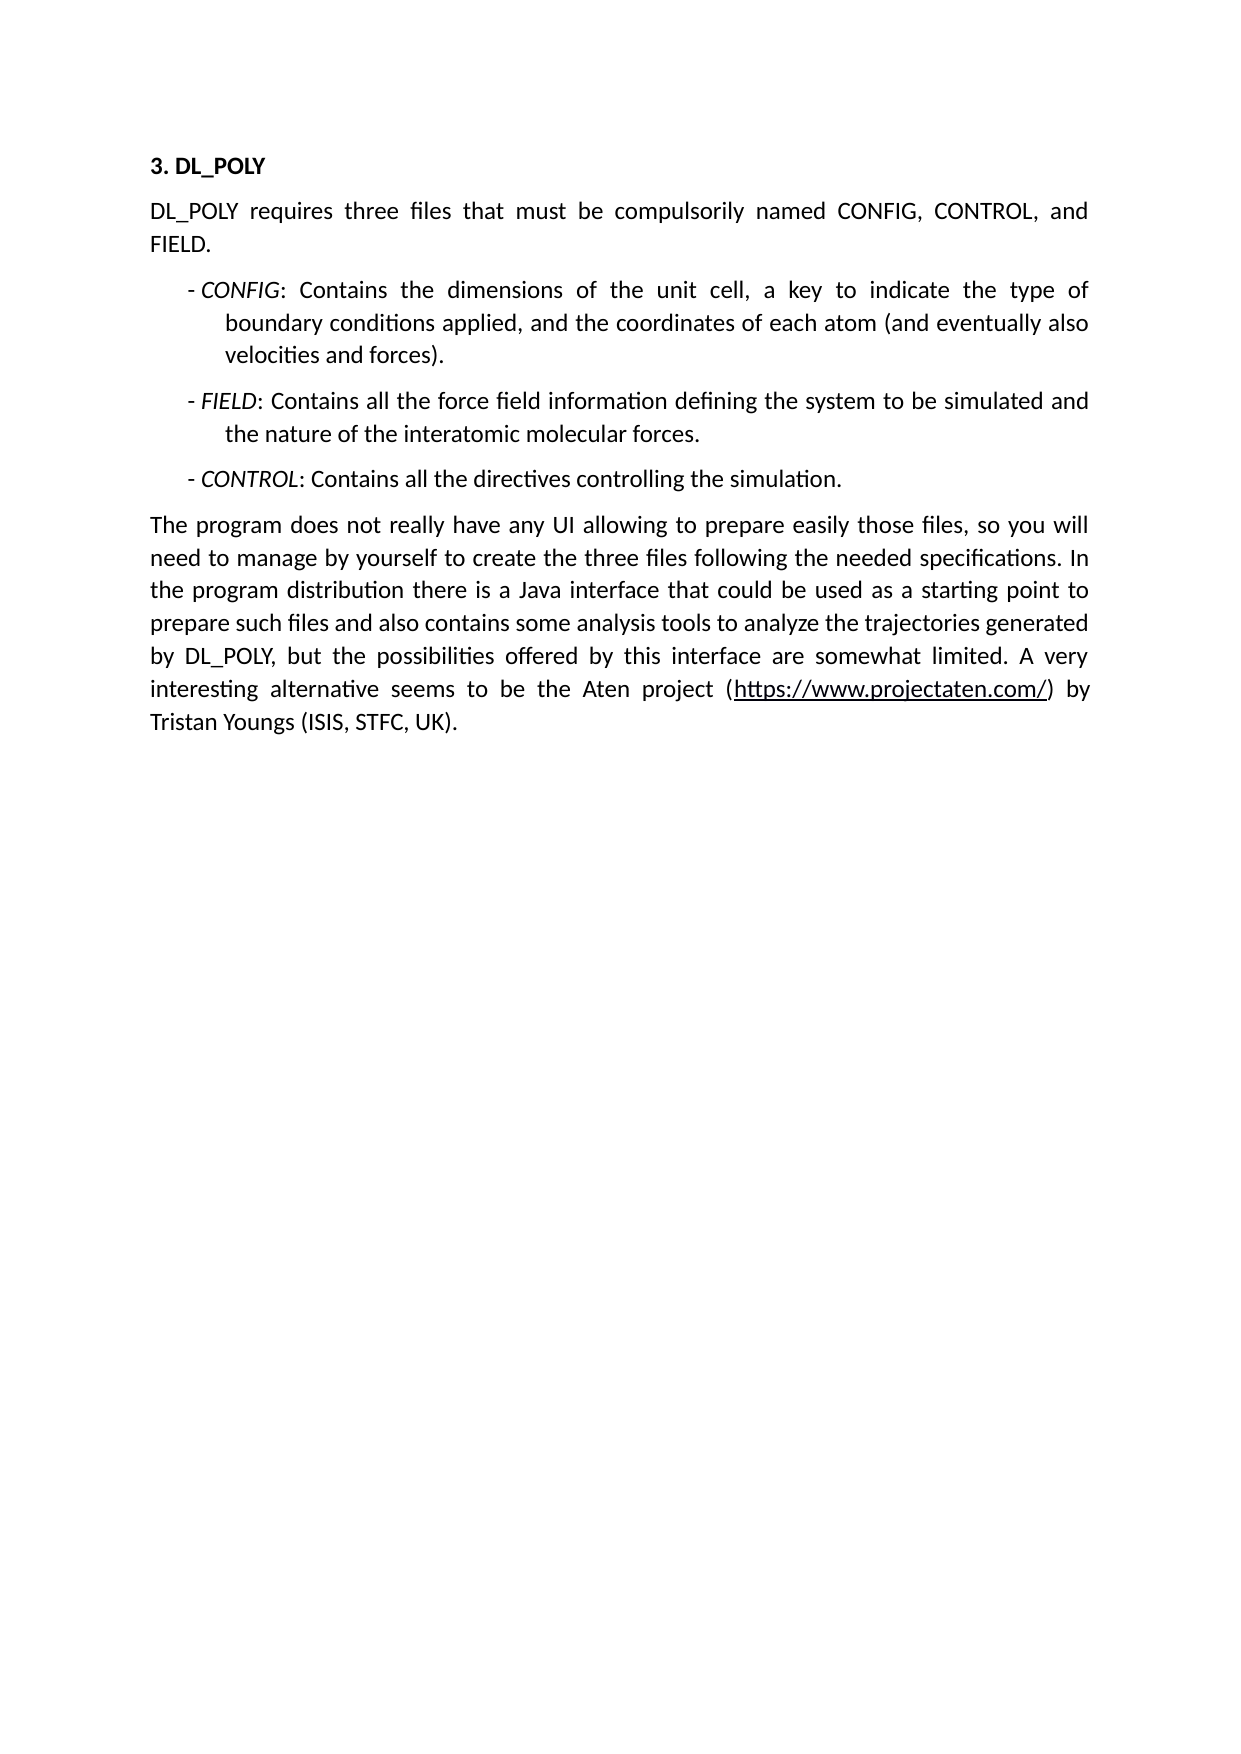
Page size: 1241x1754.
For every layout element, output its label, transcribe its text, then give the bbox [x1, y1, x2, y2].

list CONTROL: Contains all the directives controlling the simulation. [187, 463, 1090, 494]
text DL_POLY requires three files that must be compulsorily named CONFIG, CONTROL, and FIELD. [150, 195, 1090, 259]
list DL_POLY [150, 150, 1090, 181]
list CONFIG: Contains the dimensions of the unit cell, a key to indicate the type of boundary conditions applied, and the coordinates of each atom (and eventually also velocities and forces). [187, 274, 1090, 370]
list FIELD: Contains all the force field information defining the system to be simulated and the nature of the interatomic molecular forces. [187, 385, 1090, 448]
text The program does not really have any UI allowing to prepare easily those files, so you will need to manage by yourself to create the three files following the needed specifications. In the program distribution there is a Java interface that could be used as a starting point to prepare such files and also contains some analysis tools to analyze the trajectories generated by DL_POLY, but the possibilities offered by this interface are somewhat limited. A very interesting alternative seems to be the Aten project (https://www.projectaten.com/) by Tristan Youngs (ISIS, STFC, UK). [150, 509, 1090, 737]
